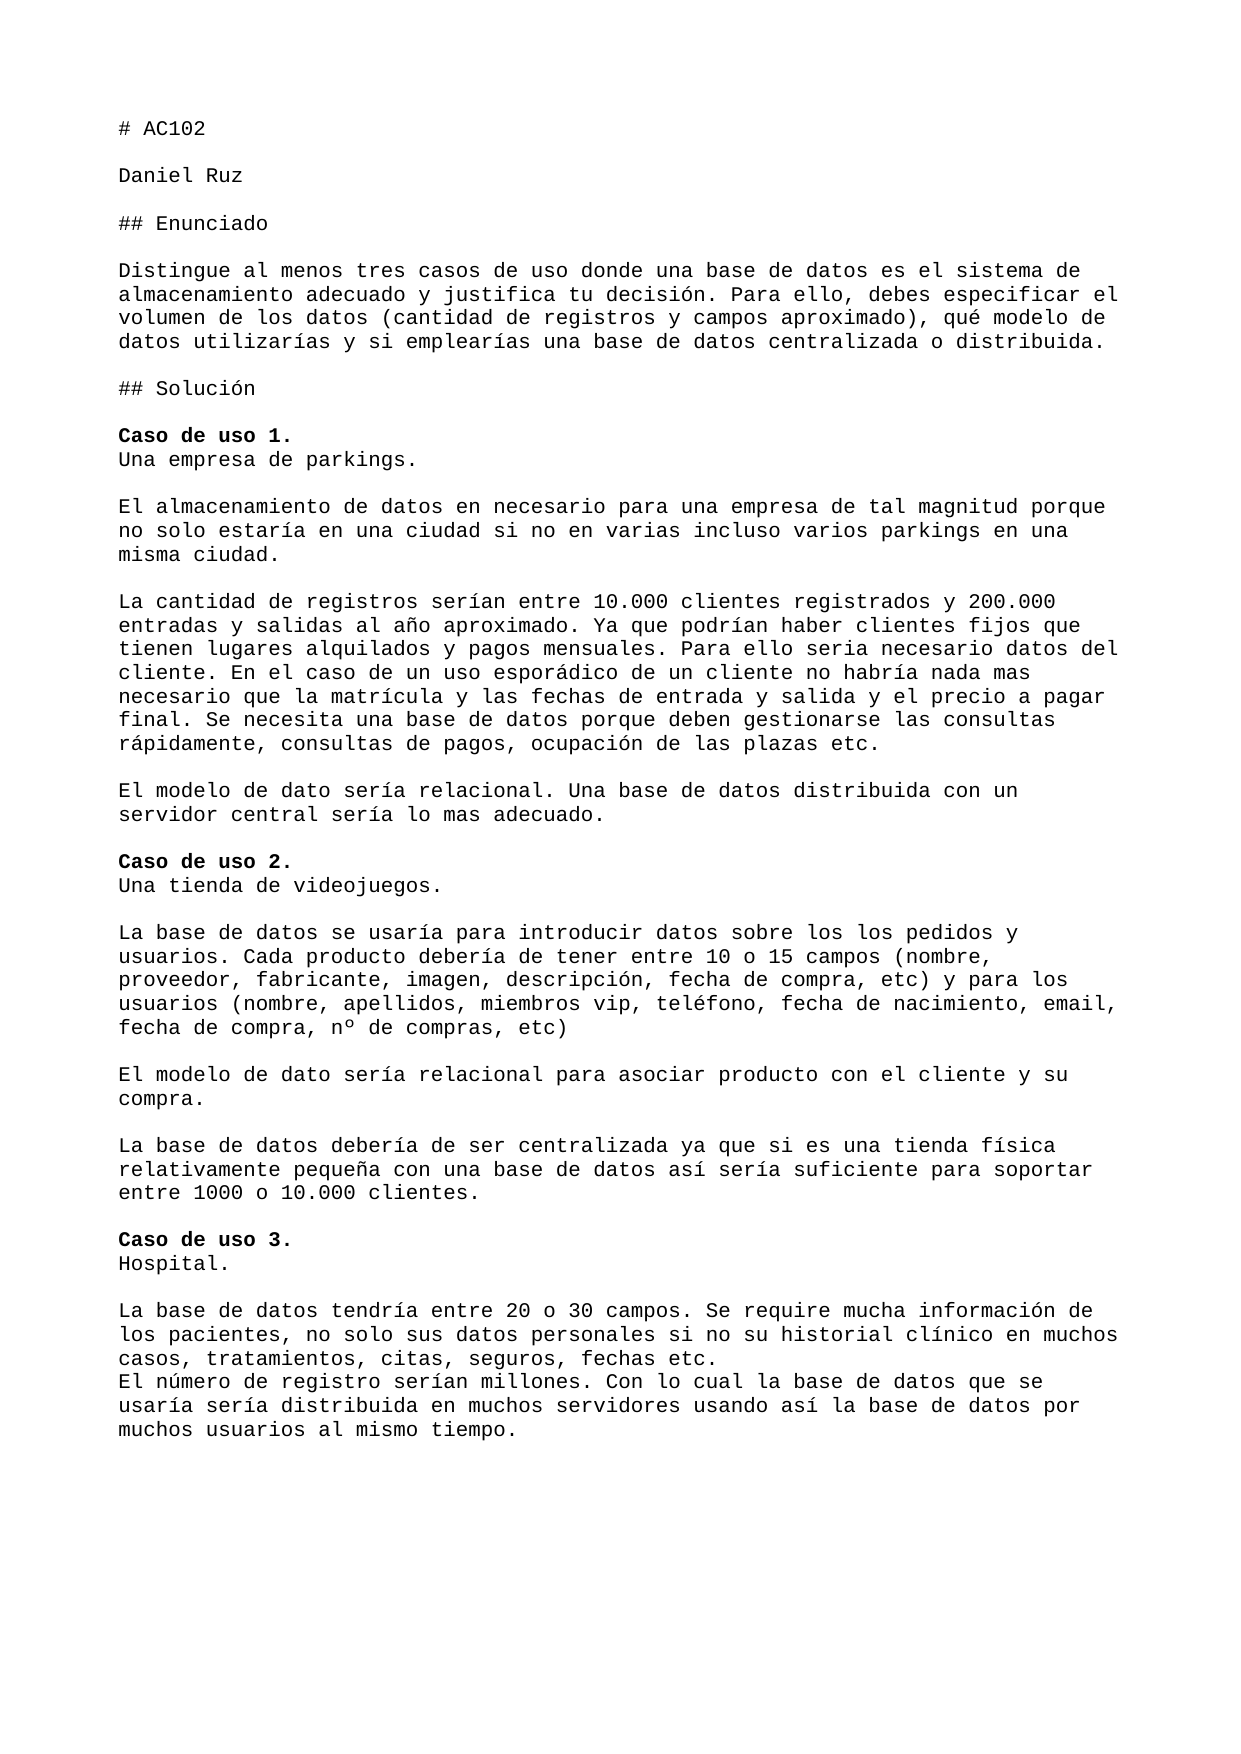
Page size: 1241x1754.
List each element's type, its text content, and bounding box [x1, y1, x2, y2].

text Una empresa de parkings. [118, 449, 1122, 473]
text La base de datos debería de ser centralizada ya que si es una tienda física relativamente pequeña con una base de datos así sería suficiente para soportar entre 1000 o 10.000 clientes. [118, 1135, 1122, 1206]
text El modelo de dato sería relacional para asociar producto con el cliente y su compra. [118, 1064, 1122, 1111]
text Caso de uso 1. [118, 426, 1122, 449]
text Una tienda de videojuegos. [118, 875, 1122, 898]
text # AC102 [118, 118, 1122, 142]
text Daniel Ruz [118, 165, 1122, 189]
text Hospital. [118, 1253, 1122, 1277]
text La base de datos se usaría para introducir datos sobre los los pedidos y usuarios. Cada producto debería de tener entre 10 o 15 campos (nombre, proveedor, fabricante, imagen, descripción, fecha de compra, etc) y para los usuarios (nombre, apellidos, miembros vip, teléfono, fecha de nacimiento, email, fecha de compra, nº de compras, etc) [118, 922, 1122, 1040]
text La base de datos tendría entre 20 o 30 campos. Se require mucha información de los pacientes, no solo sus datos personales si no su historial clínico en muchos casos, tratamientos, citas, seguros, fechas etc. [118, 1300, 1122, 1371]
text Distingue al menos tres casos de uso donde una base de datos es el sistema de almacenamiento adecuado y justifica tu decisión. Para ello, debes especificar el volumen de los datos (cantidad de registros y campos aproximado), qué modelo de datos utilizarías y si emplearías una base de datos centralizada o distribuida. [118, 260, 1122, 354]
text El almacenamiento de datos en necesario para una empresa de tal magnitud porque no solo estaría en una ciudad si no en varias incluso varios parkings en una misma ciudad. [118, 496, 1122, 567]
text El modelo de dato sería relacional. Una base de datos distribuida con un servidor central sería lo mas adecuado. [118, 780, 1122, 827]
text El número de registro serían millones. Con lo cual la base de datos que se usaría sería distribuida en muchos servidores usando así la base de datos por muchos usuarios al mismo tiempo. [118, 1371, 1122, 1442]
text Caso de uso 3. [118, 1229, 1122, 1253]
text ## Enunciado [118, 213, 1122, 236]
text La cantidad de registros serían entre 10.000 clientes registrados y 200.000 entradas y salidas al año aproximado. Ya que podrían haber clientes fijos que tienen lugares alquilados y pagos mensuales. Para ello seria necesario datos del cliente. En el caso de un uso esporádico de un cliente no habría nada mas necesario que la matrícula y las fechas de entrada y salida y el precio a pagar final. Se necesita una base de datos porque deben gestionarse las consultas rápidamente, consultas de pagos, ocupación de las plazas etc. [118, 591, 1122, 757]
text ## Solución [118, 378, 1122, 402]
text Caso de uso 2. [118, 851, 1122, 875]
